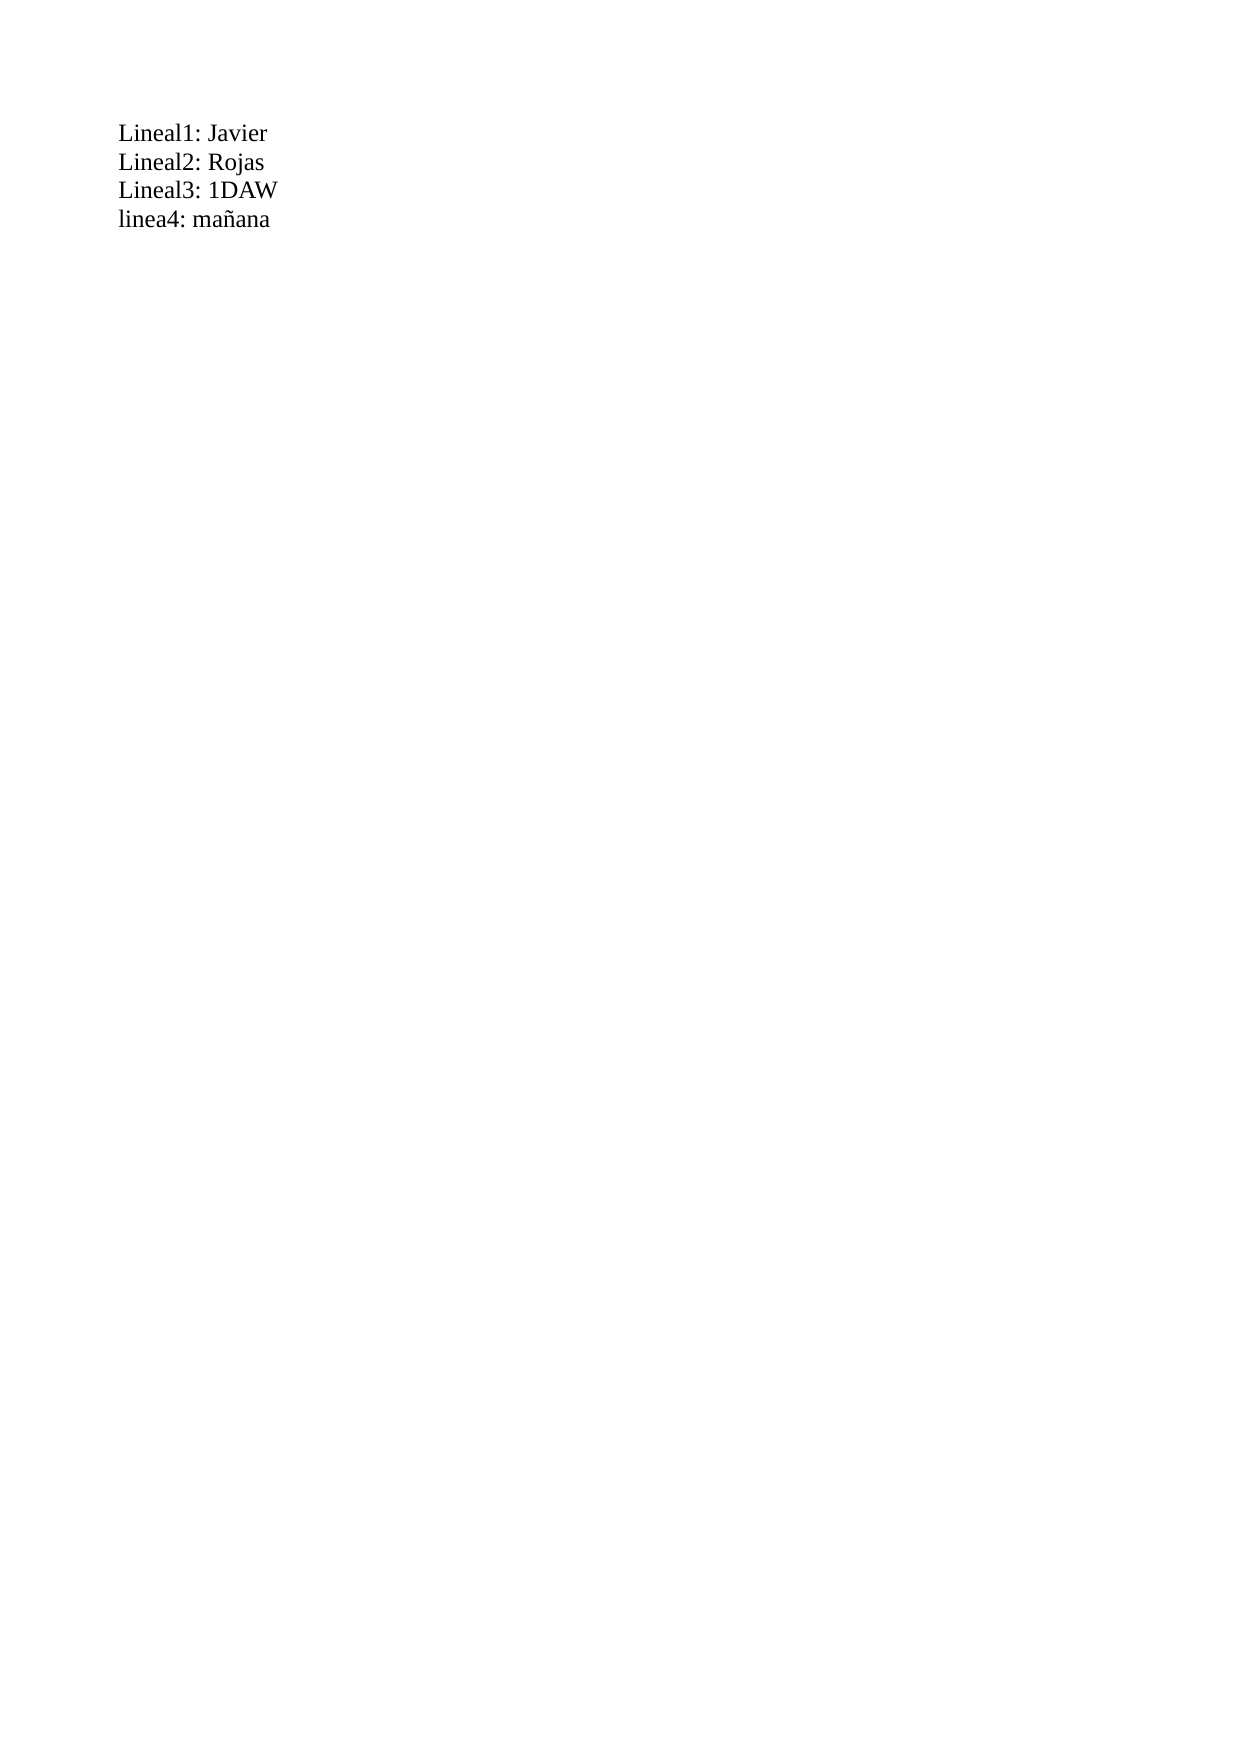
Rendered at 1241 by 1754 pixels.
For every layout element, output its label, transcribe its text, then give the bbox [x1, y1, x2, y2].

text Lineal1: Javier [118, 118, 1122, 147]
text linea4: mañana [118, 204, 1122, 233]
text Lineal2: Rojas [118, 147, 1122, 176]
text Lineal3: 1DAW [118, 176, 1122, 204]
